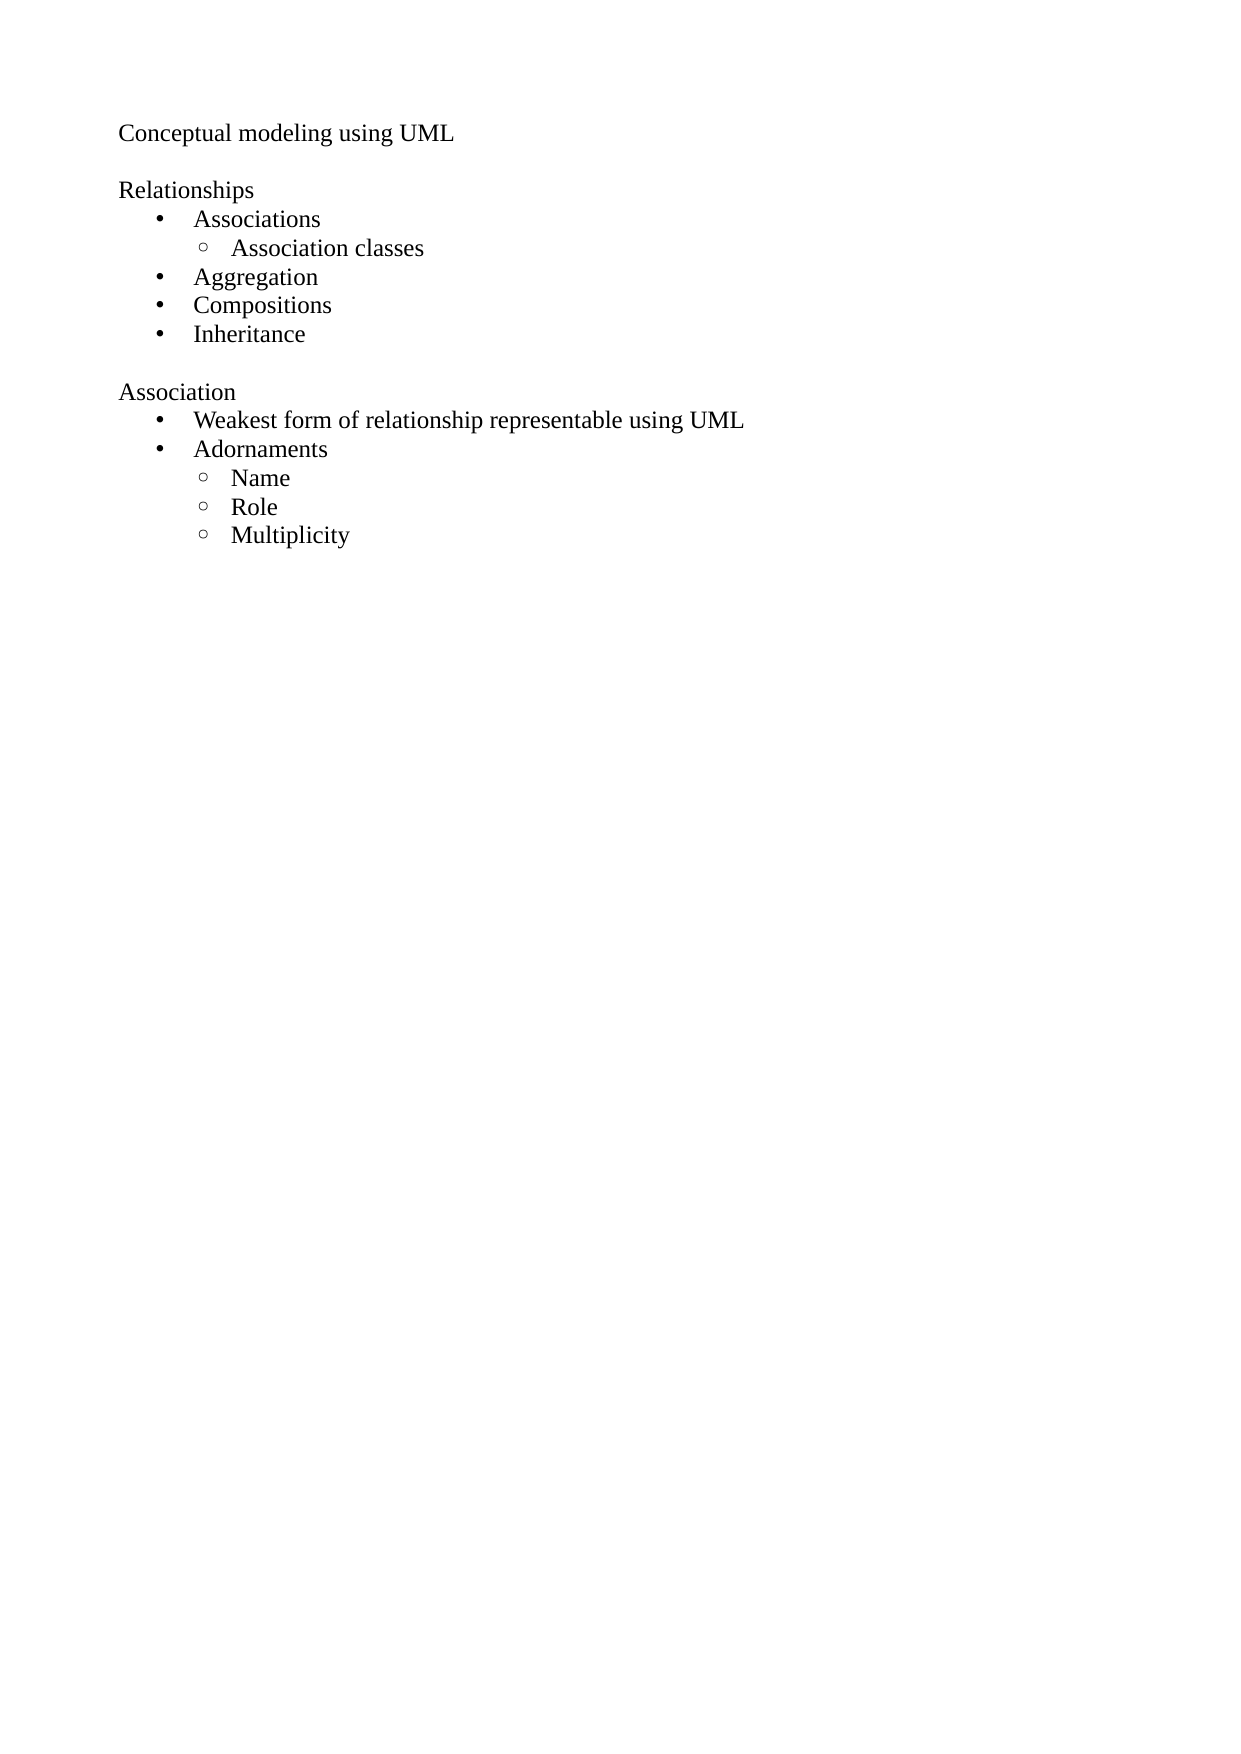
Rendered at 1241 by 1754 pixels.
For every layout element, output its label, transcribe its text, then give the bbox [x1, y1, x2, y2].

list Adornaments [156, 434, 1122, 463]
list Association classes [193, 233, 1122, 262]
list Name [193, 463, 1122, 492]
list Compositions [156, 291, 1122, 319]
list Multiplicity [193, 521, 1122, 549]
list Associations [156, 204, 1122, 233]
text Conceptual modeling using UML [118, 118, 1122, 147]
list Weakest form of relationship representable using UML [156, 406, 1122, 434]
text Association [118, 377, 1122, 406]
text Relationships [118, 176, 1122, 204]
list Aggregation [156, 262, 1122, 291]
list Inheritance [156, 319, 1122, 348]
list Role [193, 492, 1122, 521]
